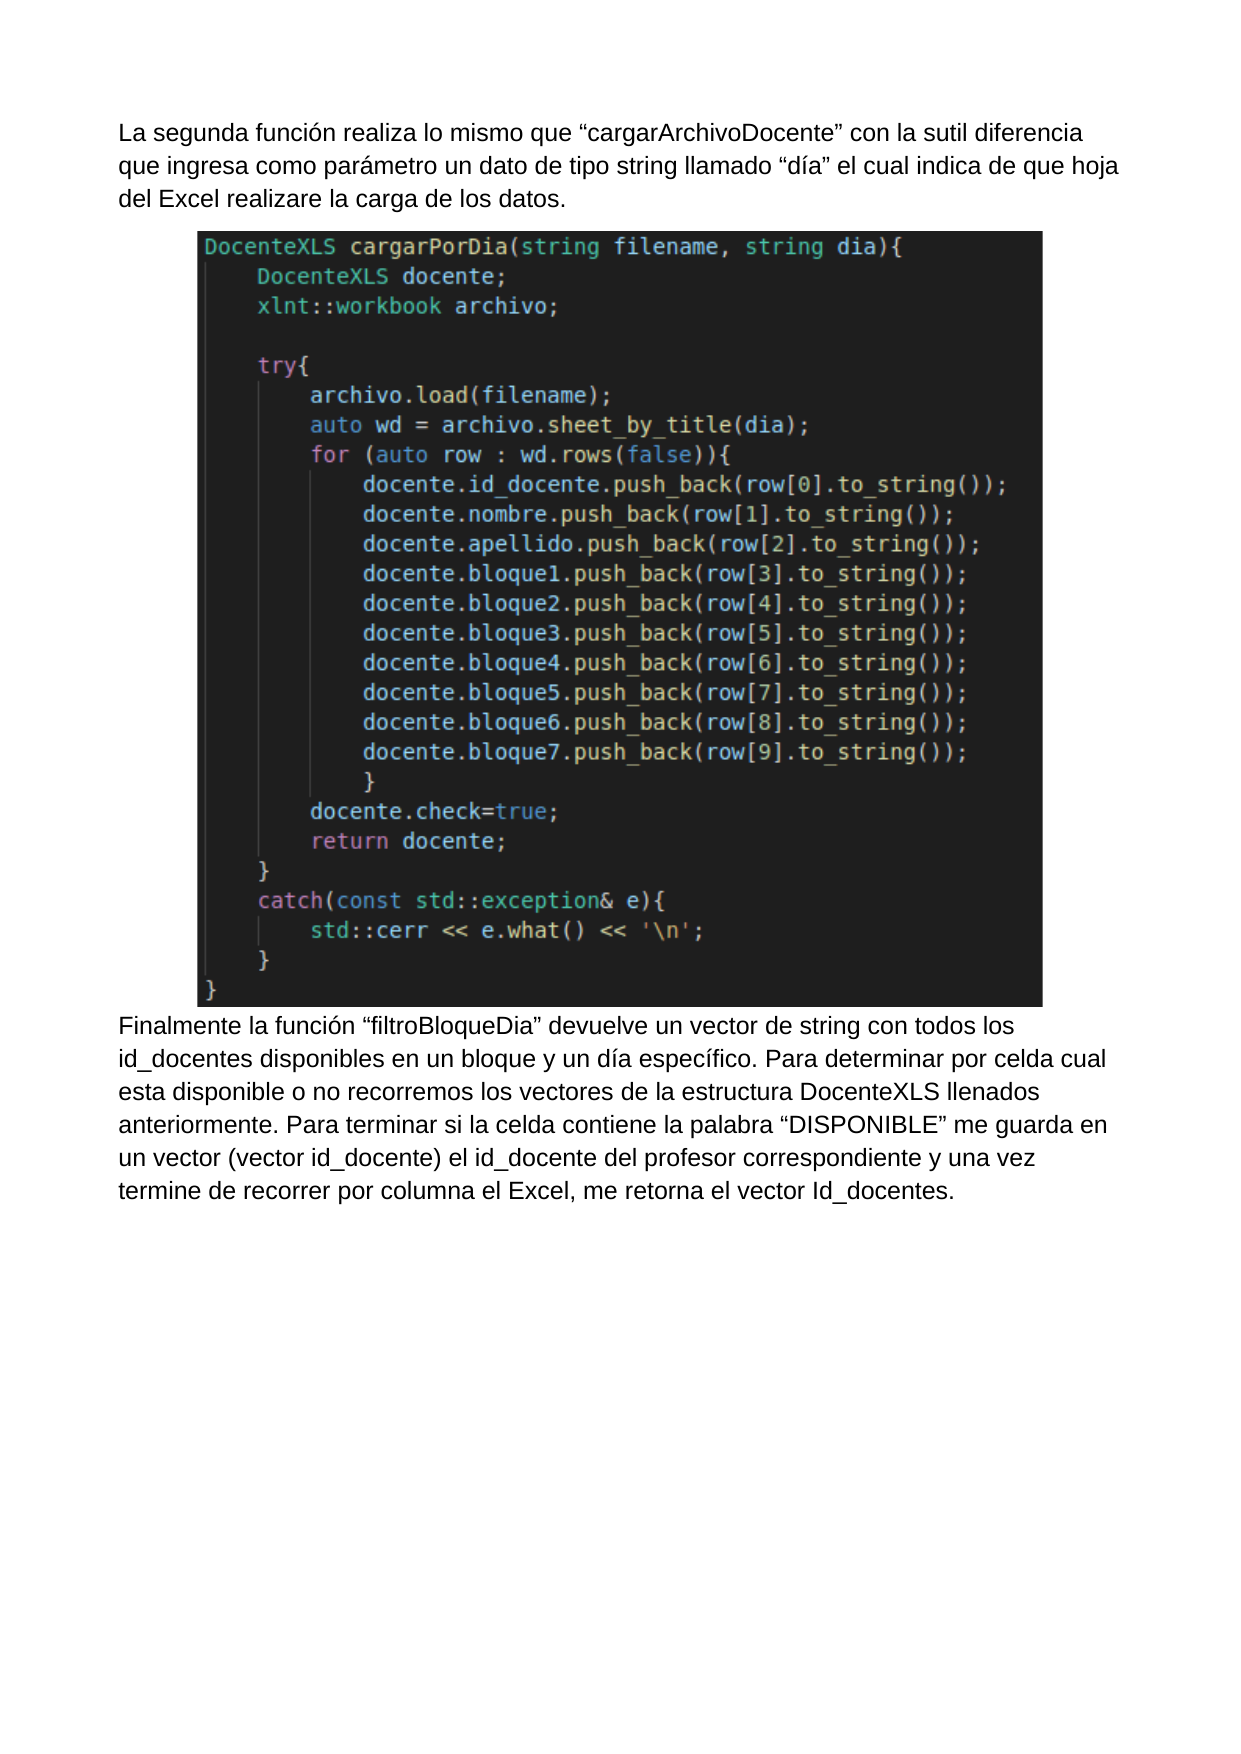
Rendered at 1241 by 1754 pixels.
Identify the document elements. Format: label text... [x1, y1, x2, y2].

picture [197, 231, 1043, 1007]
text La segunda función realiza lo mismo que “cargarArchivoDocente” con la sutil diferencia que ingresa como parámetro un dato de tipo string llamado “día” el cual indica de que hoja del Excel realizare la carga de los datos. [118, 118, 1122, 213]
text Finalmente la función “filtroBloqueDia” devuelve un vector de string con todos los id_docentes disponibles en un bloque y un día específico. Para determinar por celda cual esta disponible o no recorremos los vectores de la estructura DocenteXLS llenados anteriormente. Para terminar si la celda contiene la palabra “DISPONIBLE” me guarda en un vector (vector id_docente) el id_docente del profesor correspondiente y una vez termine de recorrer por columna el Excel, me retorna el vector Id_docentes. [118, 993, 1122, 1205]
